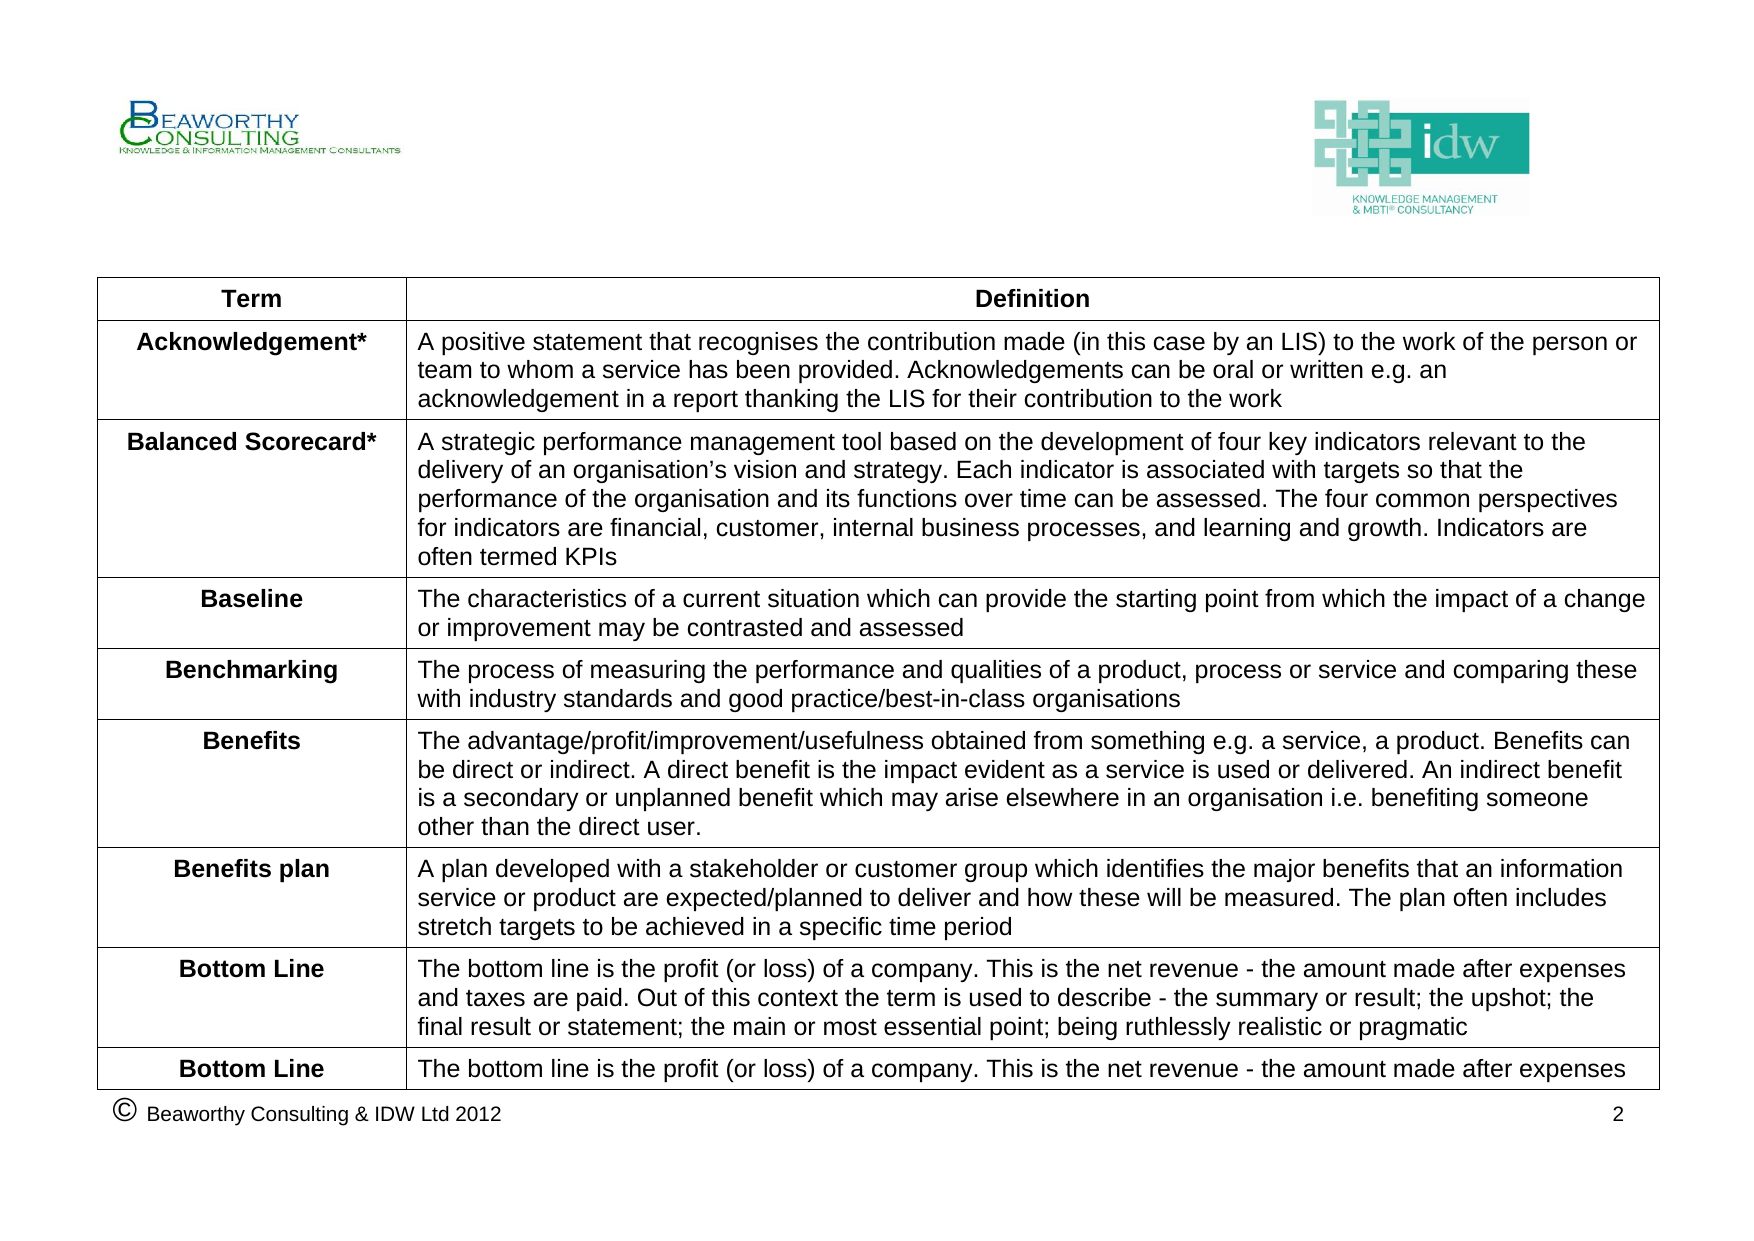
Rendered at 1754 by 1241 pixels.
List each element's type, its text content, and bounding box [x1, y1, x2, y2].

table_cell Bottom Line [98, 948, 406, 1047]
table_header Definition [407, 278, 1659, 319]
table_cell The bottom line is the profit (or loss) of a company. This is the net revenue - the amount made after expenses and taxes are paid. Out of this context the term is used to describe - the summary or result; the upshot; the final result or statement; the main or most essential point; being ruthlessly realistic or pragmatic [407, 948, 1659, 1047]
table_cell Benchmarking [98, 649, 406, 719]
table_cell The advantage/profit/improvement/usefulness obtained from something e.g. a service, a product. Benefits can be direct or indirect. A direct benefit is the impact evident as a service is used or delivered. An indirect benefit is a secondary or unplanned benefit which may arise elsewhere in an organisation i.e. benefiting someone other than the direct user. [407, 720, 1659, 847]
table_cell Baseline [98, 578, 406, 648]
table_cell Bottom Line [98, 1048, 406, 1089]
table_header Term [98, 278, 406, 319]
table_cell Benefits [98, 720, 406, 847]
table_cell Benefits plan [98, 848, 406, 947]
table_cell Balanced Scorecard* [98, 420, 406, 577]
table_cell The bottom line is the profit (or loss) of a company. This is the net revenue - the amount made after expenses [407, 1048, 1659, 1089]
table_cell The characteristics of a current situation which can provide the starting point from which the impact of a change or improvement may be contrasted and assessed [407, 578, 1659, 648]
table_cell The process of measuring the performance and qualities of a product, process or service and comparing these with industry standards and good practice/best-in-class organisations [407, 649, 1659, 719]
table_cell A strategic performance management tool based on the development of four key indicators relevant to the delivery of an organisation’s vision and strategy. Each indicator is associated with targets so that the performance of the organisation and its functions over time can be assessed. The four common perspectives for indicators are financial, customer, internal business processes, and learning and growth. Indicators are often termed KPIs [407, 420, 1659, 577]
table_cell Acknowledgement* [98, 321, 406, 419]
table_cell A positive statement that recognises the contribution made (in this case by an LIS) to the work of the person or team to whom a service has been provided. Acknowledgements can be oral or written e.g. an acknowledgement in a report thanking the LIS for their contribution to the work [407, 321, 1659, 419]
table_cell A plan developed with a stakeholder or customer group which identifies the major benefits that an information service or product are expected/planned to deliver and how these will be measured. The plan often includes stretch targets to be achieved in a specific time period [407, 848, 1659, 947]
